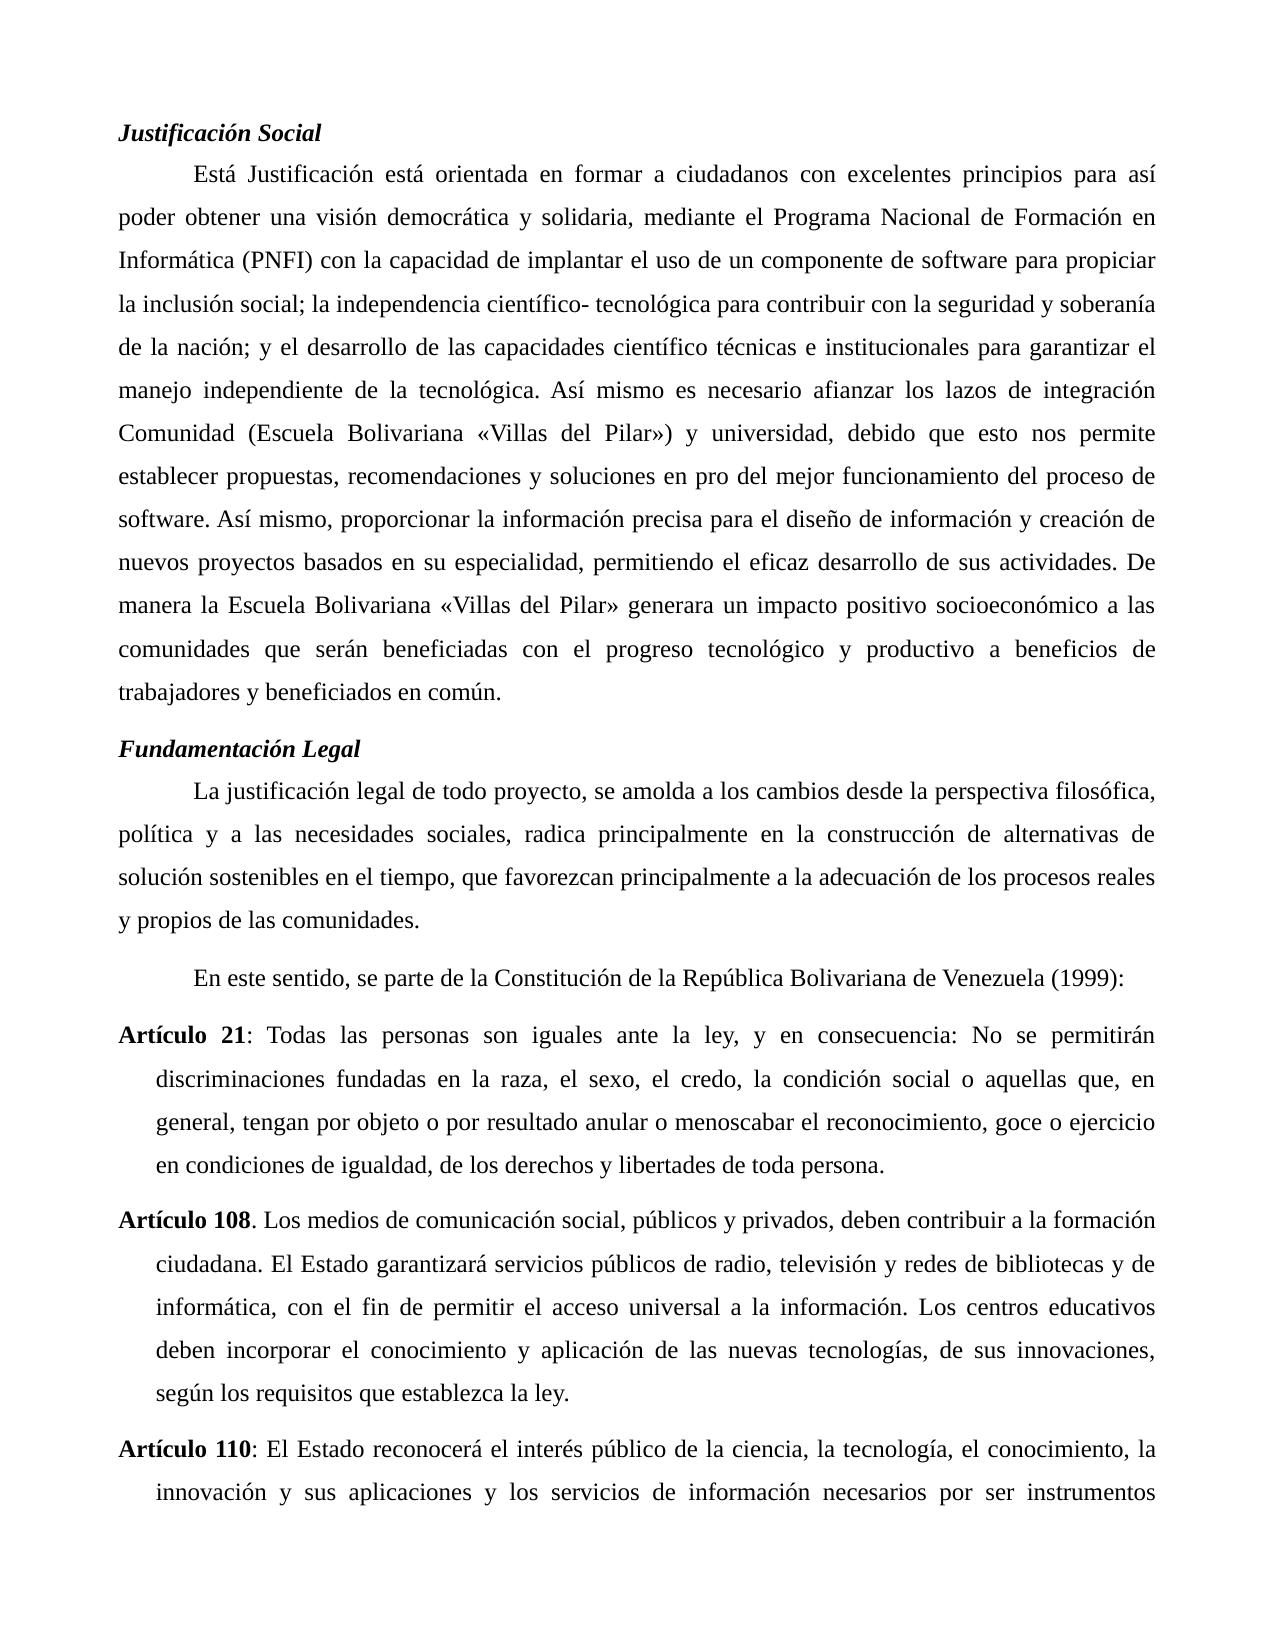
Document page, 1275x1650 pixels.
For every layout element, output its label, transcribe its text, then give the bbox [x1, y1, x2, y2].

list Artículo 110: El Estado reconocerá el interés público de la ciencia, la tecnología, el conocimiento, la innovación y sus aplicaciones y los servicios de información necesarios por ser instrumentos [118, 1434, 1157, 1506]
subtitle Justificación Social [118, 118, 1157, 147]
list Artículo 21: Todas las personas son iguales ante la ley, y en consecuencia: No se permitirán discriminaciones fundadas en la raza, el sexo, el credo, la condición social o aquellas que, en general, tengan por objeto o por resultado anular o menoscabar el reconocimiento, goce o ejercicio en condiciones de igualdad, de los derechos y libertades de toda persona. [118, 1021, 1157, 1179]
text Está Justificación está orientada en formar a ciudadanos con excelentes principios para así poder obtener una visión democrática y solidaria, mediante el Programa Nacional de Formación en Informática (PNFI) con la capacidad de implantar el uso de un componente de software para propiciar la inclusión social; la independencia científico- tecnológica para contribuir con la seguridad y soberanía de la nación; y el desarrollo de las capacidades científico técnicas e institucionales para garantizar el manejo independiente de la tecnológica. Así mismo es necesario afianzar los lazos de integración Comunidad (Escuela Bolivariana «Villas del Pilar») y universidad, debido que esto nos permite establecer propuestas, recomendaciones y soluciones en pro del mejor funcionamiento del proceso de software. Así mismo, proporcionar la información precisa para el diseño de información y creación de nuevos proyectos basados en su especialidad, permitiendo el eficaz desarrollo de sus actividades. De manera la Escuela Bolivariana «Villas del Pilar» generara un impacto positivo socioeconómico a las comunidades que serán beneficiadas con el progreso tecnológico y productivo a beneficios de trabajadores y beneficiados en común. [118, 159, 1157, 706]
subtitle Fundamentación Legal [118, 734, 1157, 763]
text La justificación legal de todo proyecto, se amolda a los cambios desde la perspectiva filosófica, política y a las necesidades sociales, radica principalmente en la construcción de alternativas de solución sostenibles en el tiempo, que favorezcan principalmente a la adecuación de los procesos reales y propios de las comunidades. [118, 776, 1157, 934]
list Artículo 108. Los medios de comunicación social, públicos y privados, deben contribuir a la formación ciudadana. El Estado garantizará servicios públicos de radio, televisión y redes de bibliotecas y de informática, con el fin de permitir el acceso universal a la información. Los centros educativos deben incorporar el conocimiento y aplicación de las nuevas tecnologías, de sus innovaciones, según los requisitos que establezca la ley. [118, 1206, 1157, 1407]
text En este sentido, se parte de la Constitución de la República Bolivariana de Venezuela (1999): [118, 963, 1157, 992]
